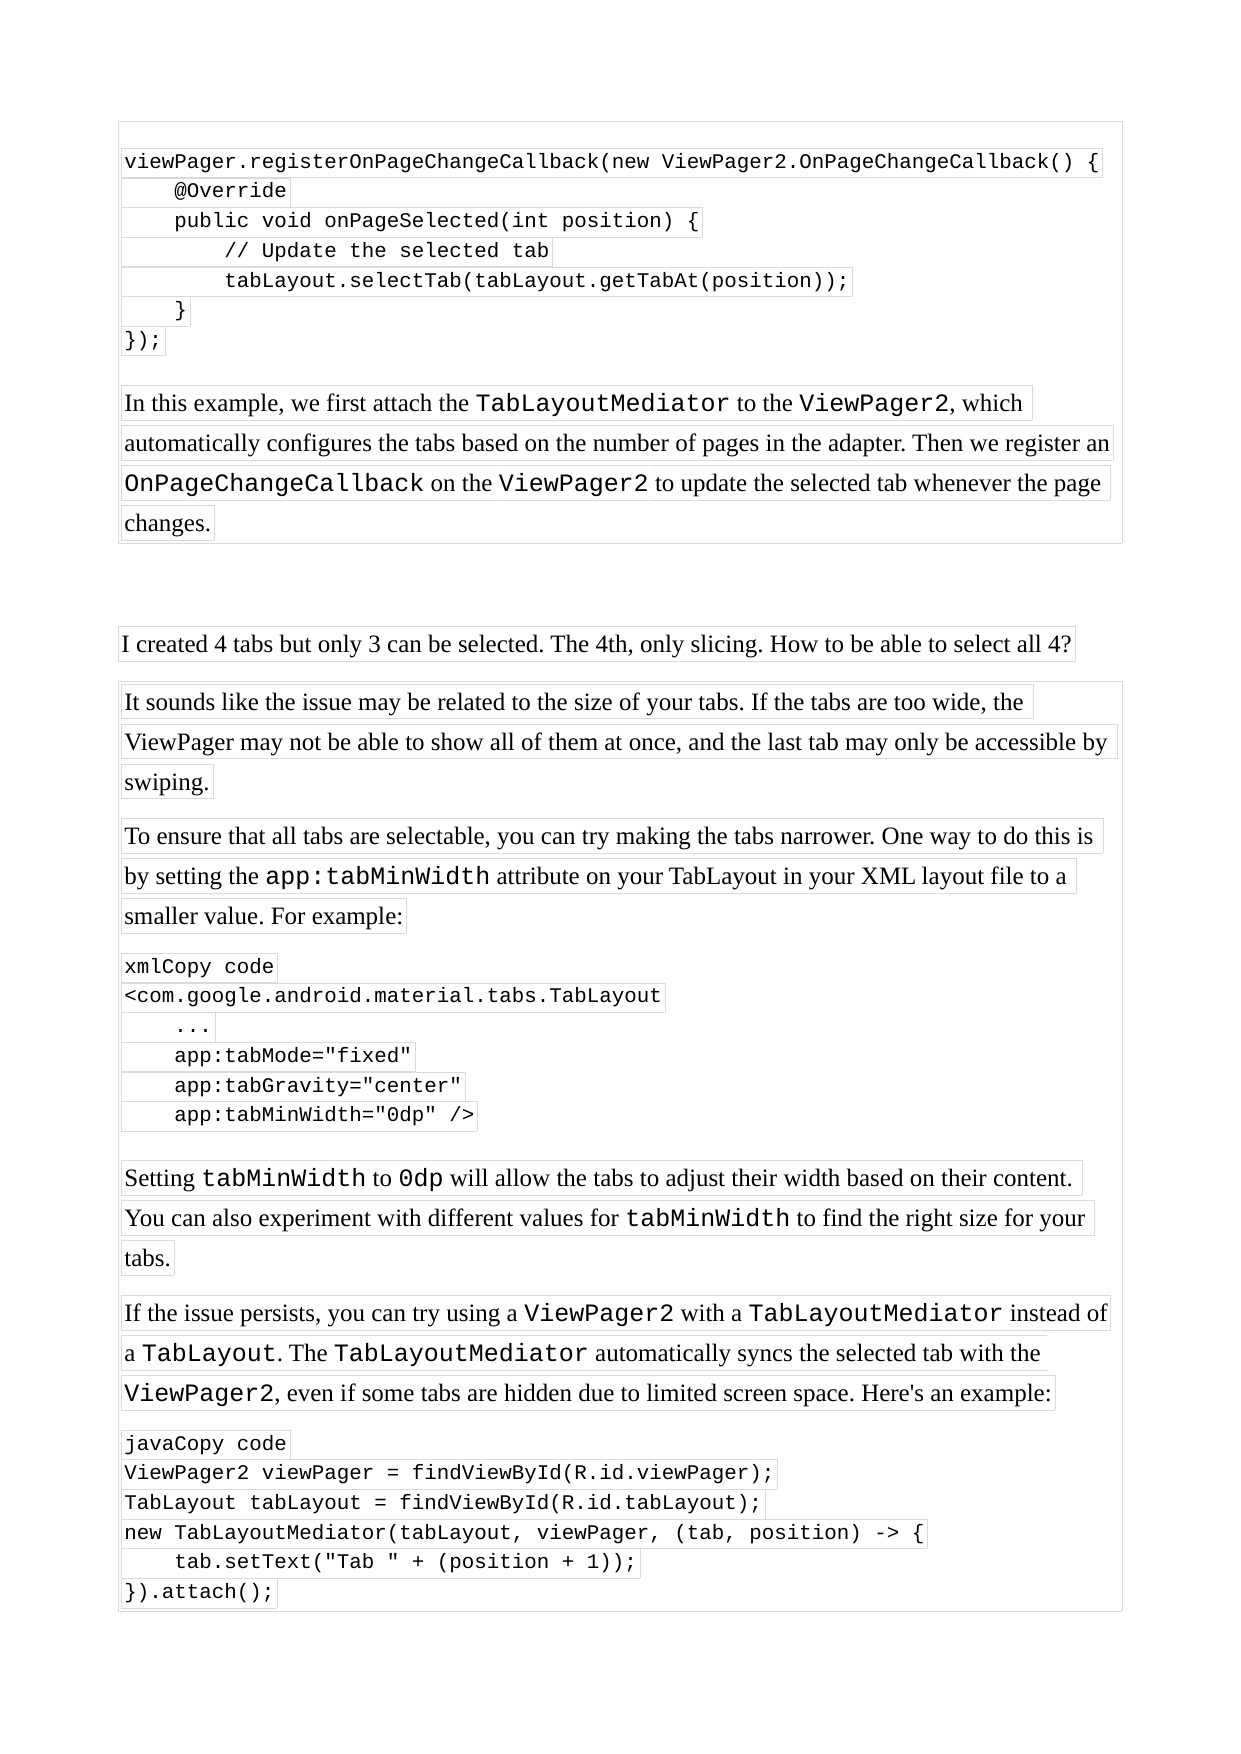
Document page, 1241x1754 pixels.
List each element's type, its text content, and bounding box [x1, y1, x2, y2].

text [766, 1486, 1122, 1516]
text // Update the selected tab [122, 238, 552, 263]
text [291, 174, 1122, 204]
text ViewPager2 viewPager = findViewById(R.id.viewPager); [122, 1460, 777, 1486]
text TabLayout tabLayout = findViewById(R.id.tabLayout); [122, 1490, 765, 1516]
text xmlCopy code [119, 950, 1122, 979]
text tab.setText("Tab " + (position + 1)); [122, 1549, 640, 1575]
text new TabLayoutMediator(tabLayout, viewPager, (tab, position) -> { [122, 1520, 927, 1545]
text [641, 1545, 1122, 1575]
text } [122, 297, 190, 323]
text app:tabGravity="center" [416, 1068, 1122, 1098]
text [191, 293, 1122, 323]
text ViewPager2 viewPager = findViewById(R.id.viewPager); [291, 1456, 1122, 1486]
text If the issue persists, you can try using a ViewPager2 with a TabLayoutMediator instead of a TabLayout. The TabLayoutMediator automatically syncs the selected tab with the ViewPager2, even if some tabs are hidden due to limited screen space. Here's an example: [119, 1292, 1122, 1410]
text app:tabMode="fixed" [122, 1043, 415, 1068]
text public void onPageSelected(int position) { [291, 204, 1122, 234]
text app:tabMinWidth="0dp" /> [466, 1098, 1122, 1131]
text To ensure that all tabs are selectable, you can try making the tabs narrower. One way to do this is by setting the app:tabMinWidth attribute on your TabLayout in your XML layout file to a smaller value. For example: [119, 815, 1122, 933]
text app:tabMinWidth="0dp" /> [122, 1102, 477, 1131]
text <com.google.android.material.tabs.TabLayout [122, 984, 665, 1009]
text app:tabGravity="center" [122, 1073, 465, 1098]
text @Override [122, 179, 290, 204]
text [553, 234, 1122, 263]
text I created 4 tabs but only 3 can be selected. The 4th, only slicing. How to be able to select all 4? [119, 627, 1075, 661]
text public void onPageSelected(int position) { [122, 208, 702, 234]
text new TabLayoutMediator(tabLayout, viewPager, (tab, position) -> { [766, 1516, 1122, 1545]
text In this example, we first attach the TabLayoutMediator to the ViewPager2, which automatically configures the tabs based on the number of pages in the adapter. Then we register an OnPageChangeCallback on the ViewPager2 to update the selected tab whenever the page changes. [119, 382, 1122, 543]
text }); [122, 323, 1122, 356]
text app:tabMode="fixed" [216, 1039, 1122, 1068]
text tabLayout.selectTab(tabLayout.getTabAt(position)); [122, 268, 852, 293]
text Setting tabMinWidth to 0dp will allow the tabs to adjust their width based on their content. You can also experiment with different values for tabMinWidth to find the right size for your tabs. [119, 1157, 1122, 1275]
text ... [122, 1009, 1122, 1039]
text viewPager.registerOnPageChangeCallback(new ViewPager2.OnPageChangeCallback() { [119, 145, 1122, 174]
text }).attach(); [119, 1575, 1122, 1611]
text javaCopy code [119, 1427, 1122, 1456]
text <com.google.android.material.tabs.TabLayout [278, 979, 1122, 1009]
text It sounds like the issue may be related to the size of your tabs. If the tabs are too wide, the ViewPager may not be able to show all of them at once, and the last tab may only be accessible by swiping. [119, 682, 1122, 798]
text tabLayout.selectTab(tabLayout.getTabAt(position)); [553, 263, 1122, 293]
